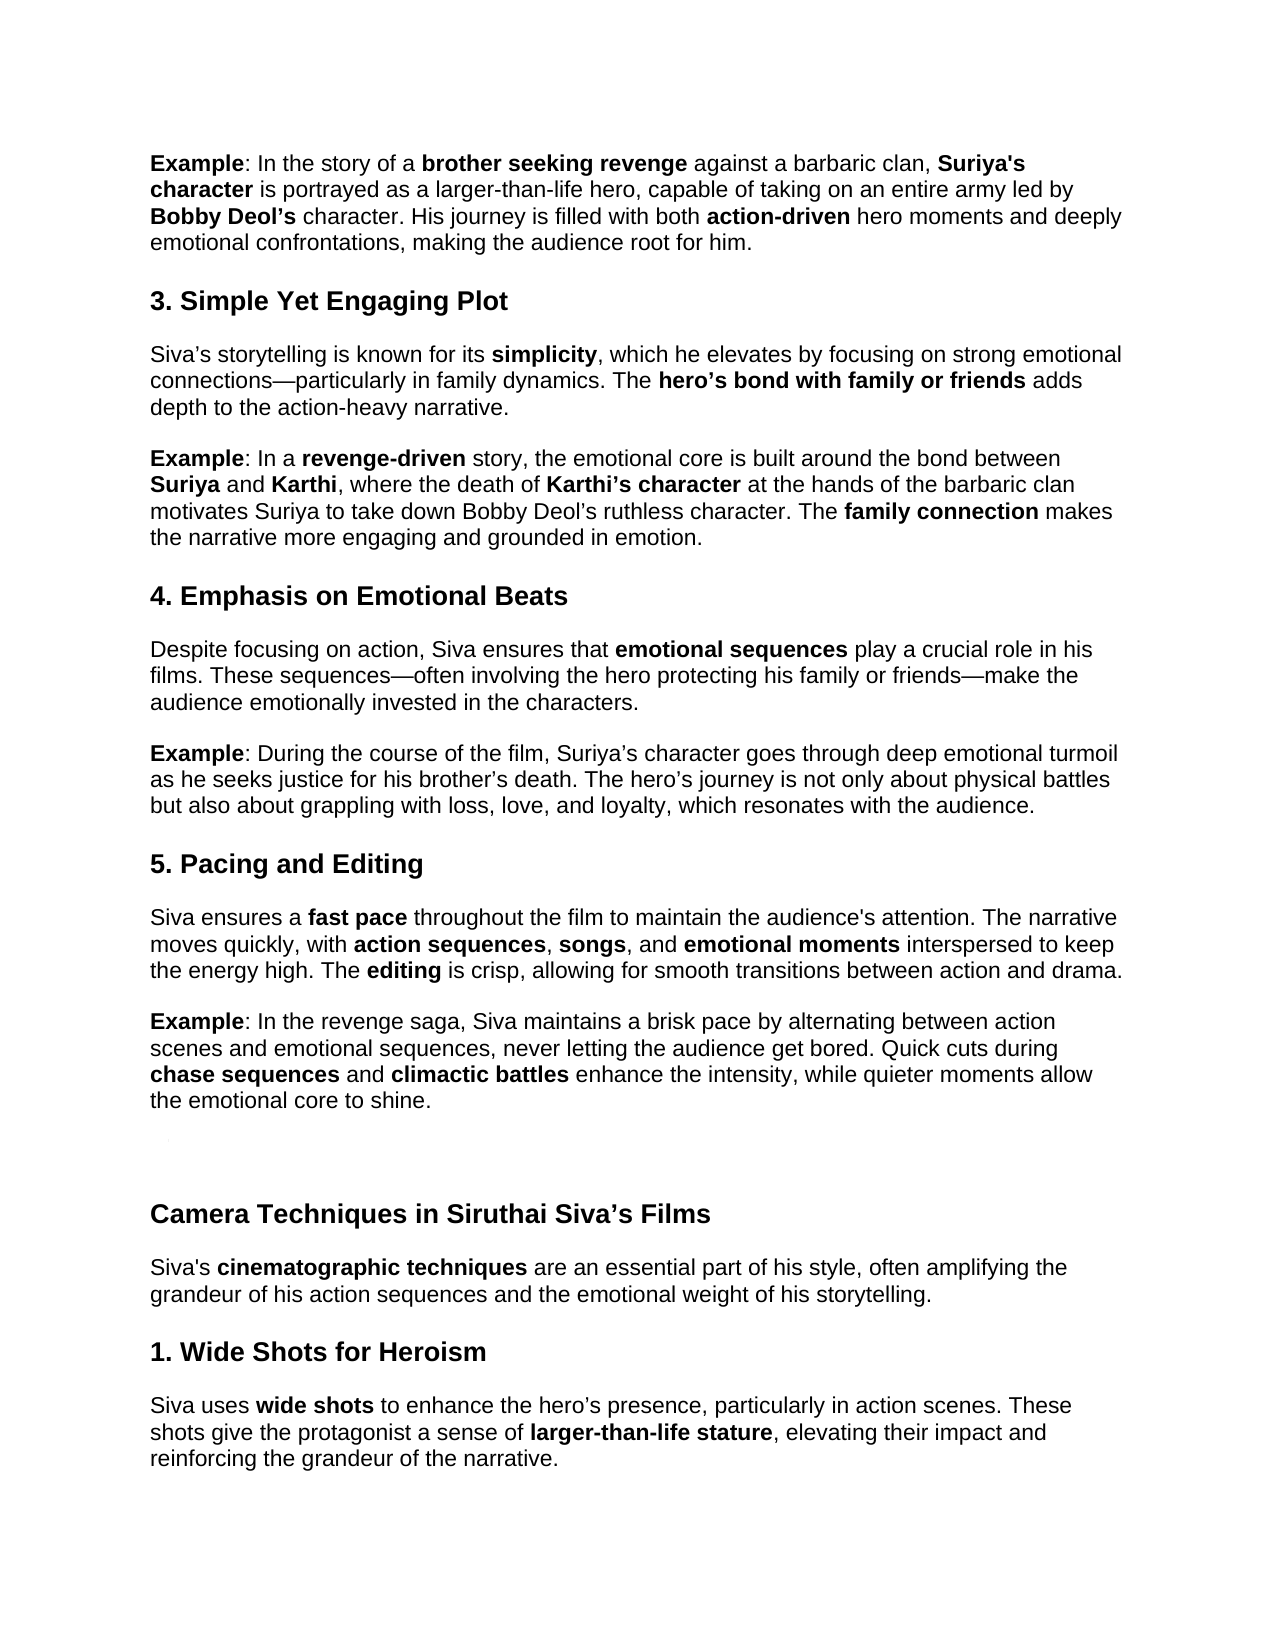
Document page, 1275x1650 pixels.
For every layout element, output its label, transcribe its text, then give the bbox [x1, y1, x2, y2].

text Example: In the revenge saga, Siva maintains a brisk pace by alternating between action scenes and emotional sequences, never letting the audience get bored. Quick cuts during chase sequences and climactic battles enhance the intensity, while quieter moments allow the emotional core to shine. [150, 1008, 1125, 1114]
subtitle 1. Wide Shots for Heroism [150, 1336, 1125, 1367]
text Siva's cinematographic techniques are an essential part of his style, often amplifying the grandeur of his action sequences and the emotional weight of his storytelling. [150, 1254, 1125, 1307]
text Despite focusing on action, Siva ensures that emotional sequences play a crucial role in his films. These sequences—often involving the hero protecting his family or friends—make the audience emotionally invested in the characters. [150, 636, 1125, 715]
subtitle 3. Simple Yet Engaging Plot [150, 284, 1125, 316]
text Example: During the course of the film, Suriya’s character goes through deep emotional turmoil as he seeks justice for his brother’s death. The hero’s journey is not only about physical battles but also about grappling with loss, love, and loyalty, which resonates with the audience. [150, 740, 1125, 819]
text Example: In a revenge-driven story, the emotional core is built around the bond between Suriya and Karthi, where the death of Karthi’s character at the hands of the barbaric clan motivates Suriya to take down Bobby Deol’s ruthless character. The family connection makes the narrative more engaging and grounded in emotion. [150, 445, 1125, 550]
text Siva ensures a fast pace throughout the film to maintain the audience's attention. The narrative moves quickly, with action sequences, songs, and emotional moments interspersed to keep the energy high. The editing is crisp, allowing for smooth transitions between action and drama. [150, 904, 1125, 983]
text Siva’s storytelling is known for its simplicity, which he elevates by focusing on strong emotional connections—particularly in family dynamics. The hero’s bond with family or friends adds depth to the action-heavy narrative. [150, 341, 1125, 420]
text Siva uses wide shots to enhance the hero’s presence, particularly in action scenes. These shots give the protagonist a sense of larger-than-life stature, elevating their impact and reinforcing the grandeur of the narrative. [150, 1392, 1125, 1472]
text Example: In the story of a brother seeking revenge against a barbaric clan, Suriya's character is portrayed as a larger-than-life hero, capable of taking on an entire army led by Bobby Deol’s character. His journey is filled with both action-driven hero moments and deeply emotional confrontations, making the audience root for him. [150, 150, 1125, 255]
subtitle Camera Techniques in Siruthai Siva’s Films [150, 1198, 1125, 1229]
subtitle 4. Emphasis on Emotional Beats [150, 579, 1125, 611]
subtitle 5. Pacing and Editing [150, 848, 1125, 879]
